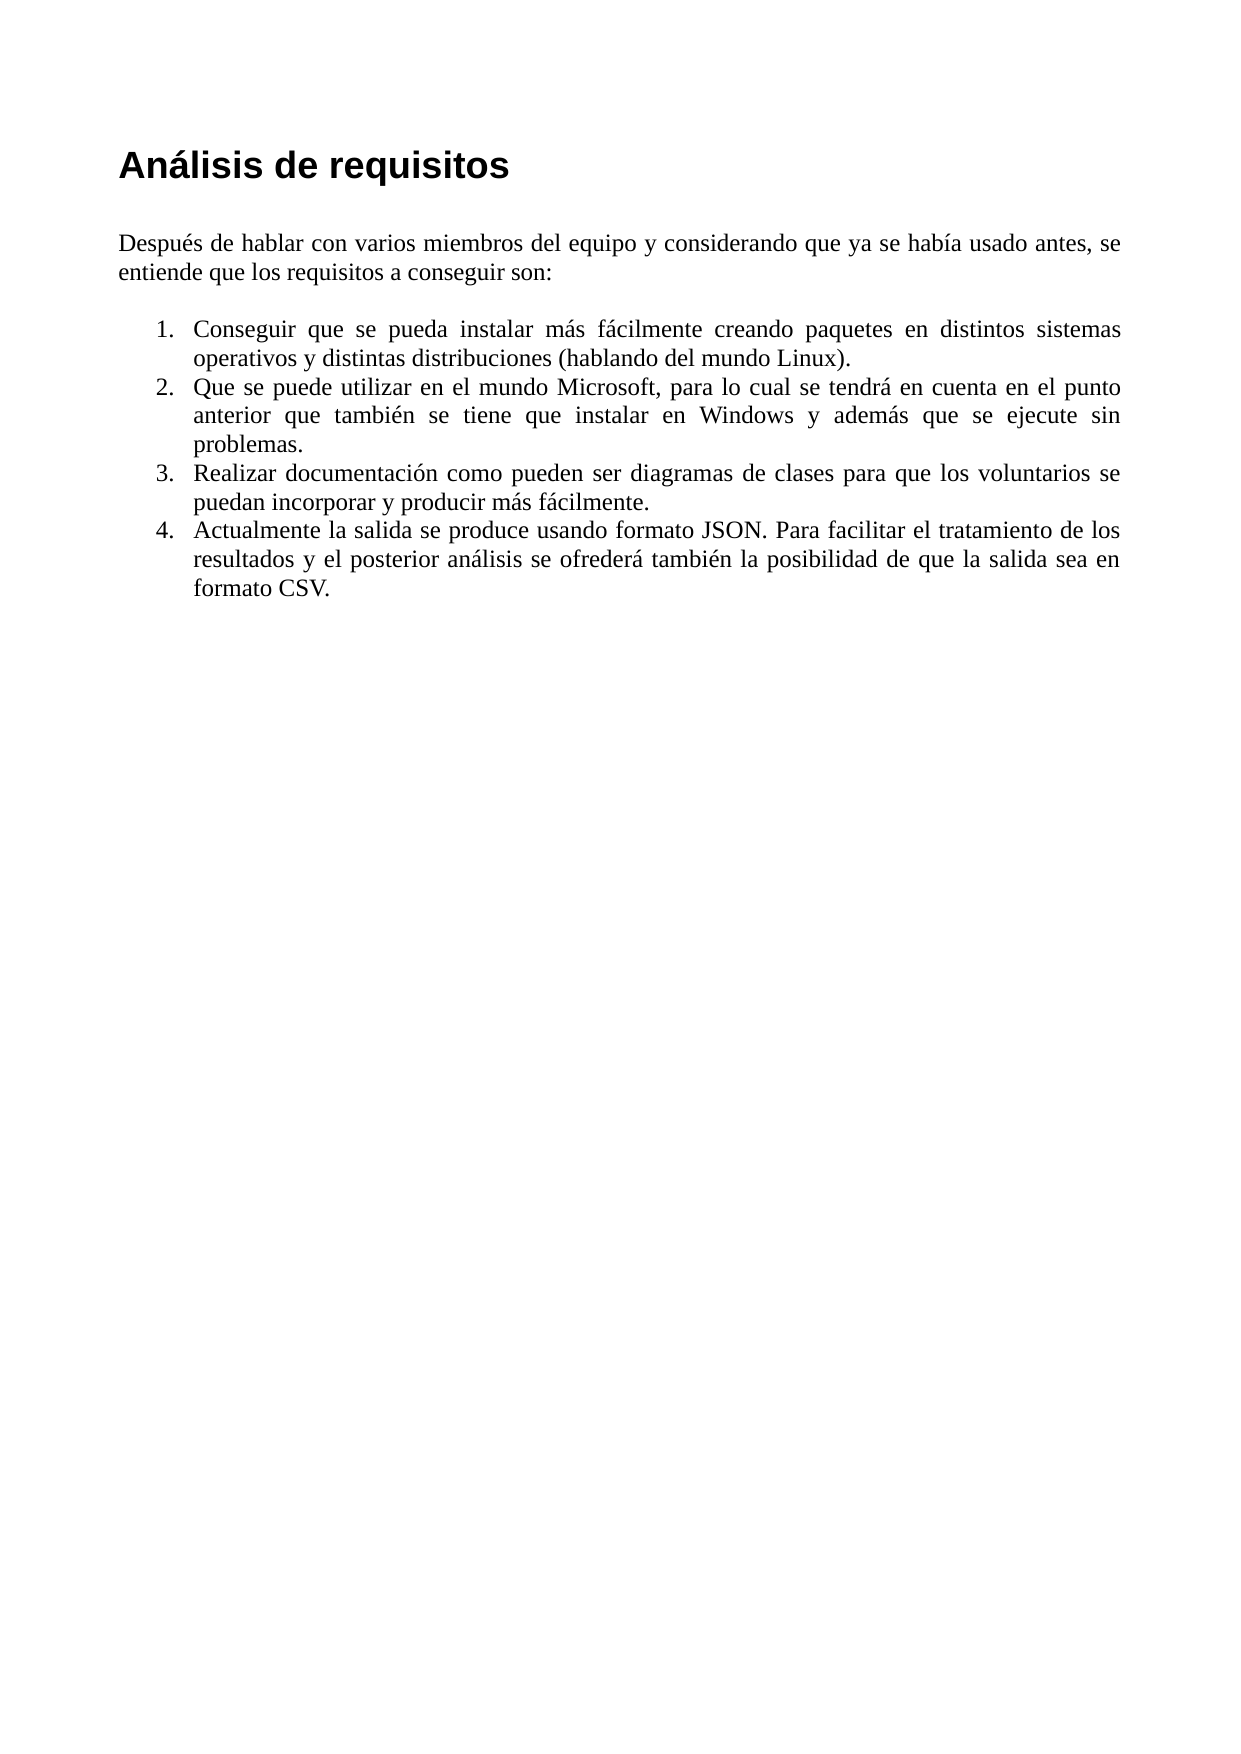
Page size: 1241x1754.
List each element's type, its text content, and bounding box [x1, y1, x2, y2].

list Que se puede utilizar en el mundo Microsoft, para lo cual se tendrá en cuenta en el punto anterior que también se tiene que instalar en Windows y además que se ejecute sin problemas. [156, 372, 1122, 458]
list Actualmente la salida se produce usando formato JSON. Para facilitar el tratamiento de los resultados y el posterior análisis se ofrederá también la posibilidad de que la salida sea en formato CSV. [156, 516, 1122, 602]
subtitle Análisis de requisitos [118, 143, 1122, 187]
text Después de hablar con varios miembros del equipo y considerando que ya se había usado antes, se entiende que los requisitos a conseguir son: [118, 228, 1122, 286]
list Conseguir que se pueda instalar más fácilmente creando paquetes en distintos sistemas operativos y distintas distribuciones (hablando del mundo Linux). [156, 314, 1122, 372]
list Realizar documentación como pueden ser diagramas de clases para que los voluntarios se puedan incorporar y producir más fácilmente. [156, 458, 1122, 516]
